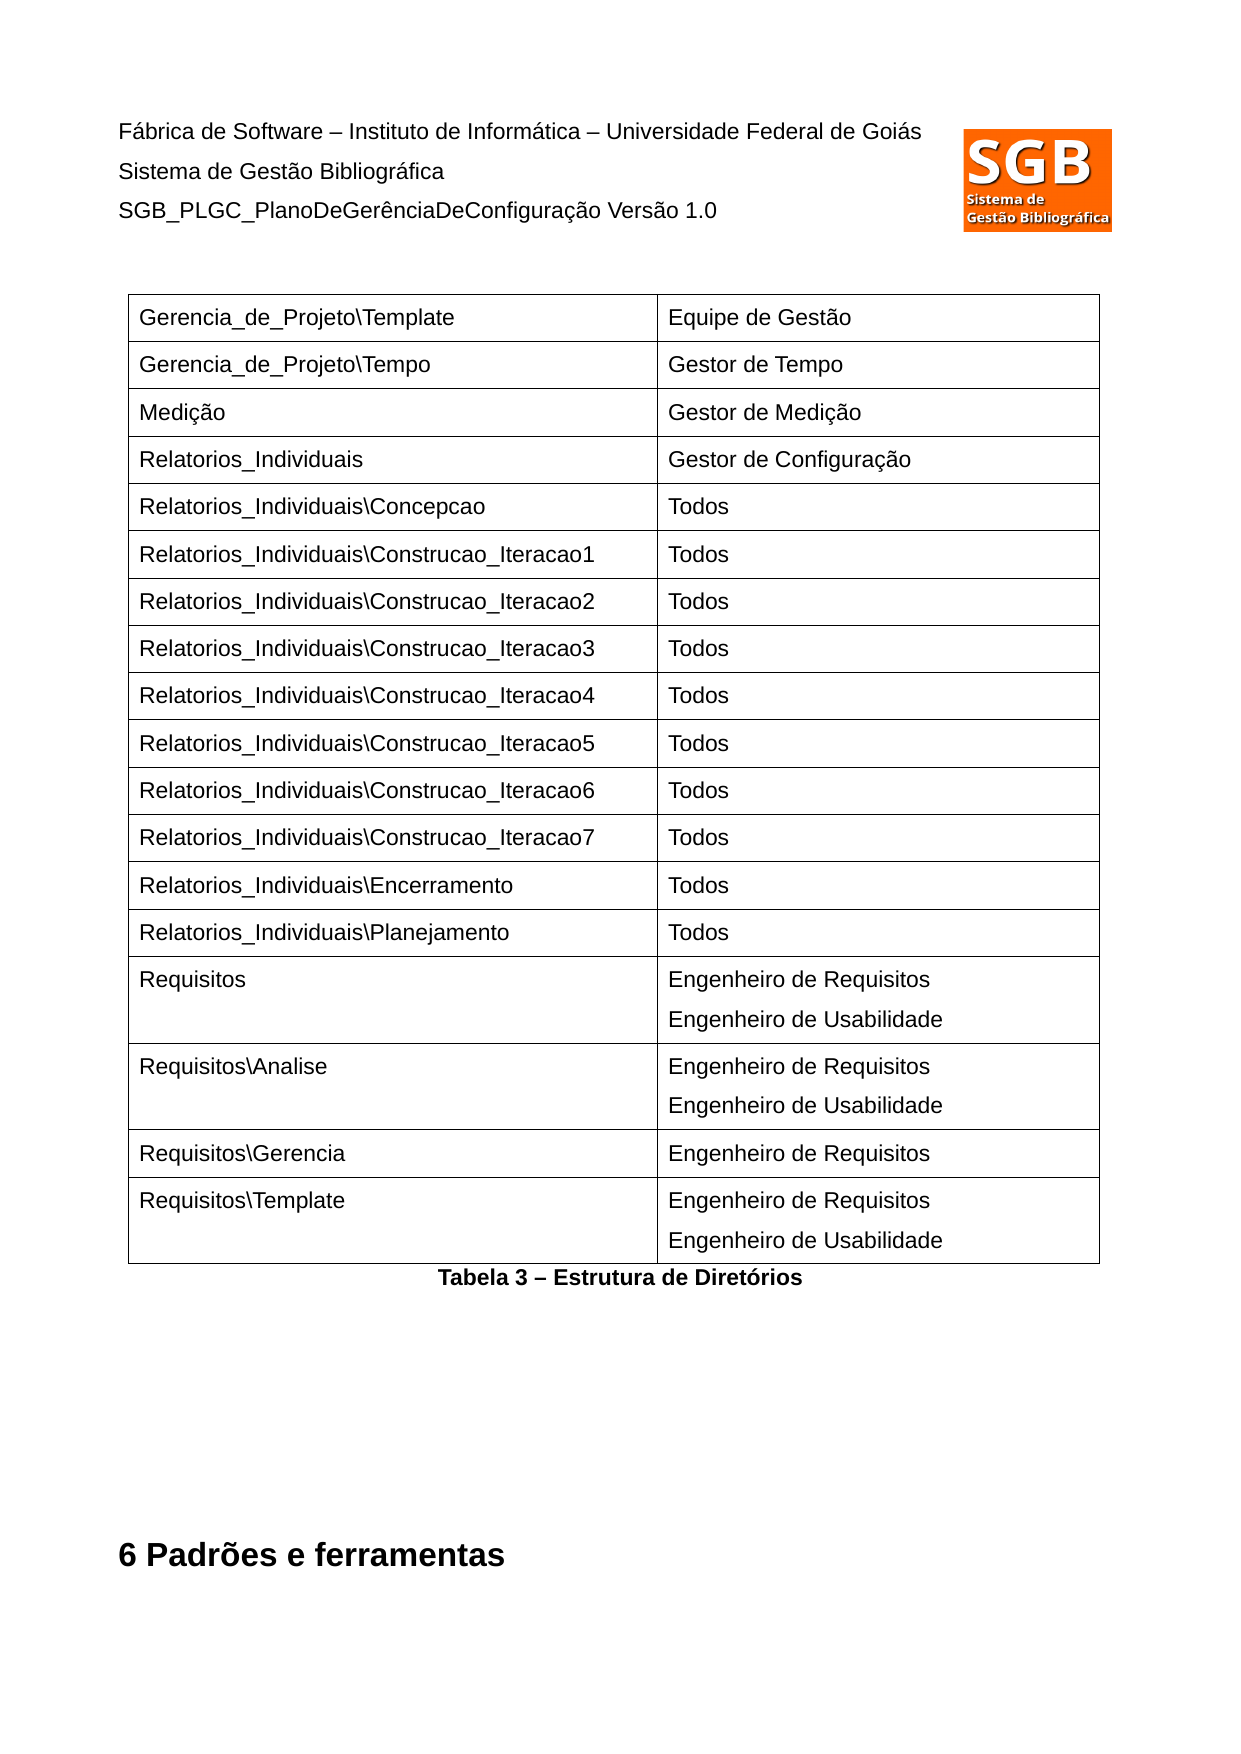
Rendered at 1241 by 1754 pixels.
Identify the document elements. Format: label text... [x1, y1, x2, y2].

picture [963, 129, 1112, 232]
table_cell Medição [129, 389, 657, 436]
text Tabela 3 – Estrutura de Diretórios [118, 1263, 1122, 1290]
table_cell Relatorios_Individuais\Construcao_Iteracao5 [129, 720, 657, 767]
table_cell Todos [658, 815, 1099, 861]
table_cell Gerencia_de_Projeto\Template [129, 295, 657, 341]
table_cell Requisitos\Template [129, 1178, 657, 1263]
table_cell Engenheiro de Requisitos [658, 1130, 1099, 1177]
table_cell Relatorios_Individuais\Encerramento [129, 862, 657, 908]
table_cell Relatorios_Individuais\Construcao_Iteracao4 [129, 673, 657, 719]
table_cell Relatorios_Individuais [129, 437, 657, 483]
table_cell Requisitos [129, 957, 657, 1042]
table_cell Gestor de Medição [658, 389, 1099, 436]
table_cell Todos [658, 720, 1099, 767]
table_cell Relatorios_Individuais\Construcao_Iteracao7 [129, 815, 657, 861]
table_cell Engenheiro de Requisitos Engenheiro de Usabilidade [658, 1044, 1099, 1129]
table_cell Gerencia_de_Projeto\Tempo [129, 342, 657, 388]
table_cell Gestor de Configuração [658, 437, 1099, 483]
table_cell Relatorios_Individuais\Concepcao [129, 484, 657, 530]
table_cell Gestor de Tempo [658, 342, 1099, 388]
table_cell Engenheiro de Requisitos Engenheiro de Usabilidade [658, 1178, 1099, 1263]
table_cell Todos [658, 579, 1099, 625]
table_cell Requisitos\Gerencia [129, 1130, 657, 1177]
table_cell Equipe de Gestão [658, 295, 1099, 341]
table_cell Todos [658, 531, 1099, 577]
table_cell Todos [658, 768, 1099, 814]
table_cell Relatorios_Individuais\Planejamento [129, 910, 657, 956]
subtitle 6 Padrões e ferramentas [118, 1535, 1122, 1574]
table_cell Relatorios_Individuais\Construcao_Iteracao2 [129, 579, 657, 625]
table_cell Relatorios_Individuais\Construcao_Iteracao6 [129, 768, 657, 814]
table_cell Todos [658, 673, 1099, 719]
table_cell Todos [658, 862, 1099, 908]
table_cell Relatorios_Individuais\Construcao_Iteracao1 [129, 531, 657, 577]
table_cell Requisitos\Analise [129, 1044, 657, 1129]
table_cell Engenheiro de Requisitos Engenheiro de Usabilidade [658, 957, 1099, 1042]
table_cell Todos [658, 484, 1099, 530]
table_cell Todos [658, 626, 1099, 672]
table_cell Relatorios_Individuais\Construcao_Iteracao3 [129, 626, 657, 672]
table_cell Todos [658, 910, 1099, 956]
